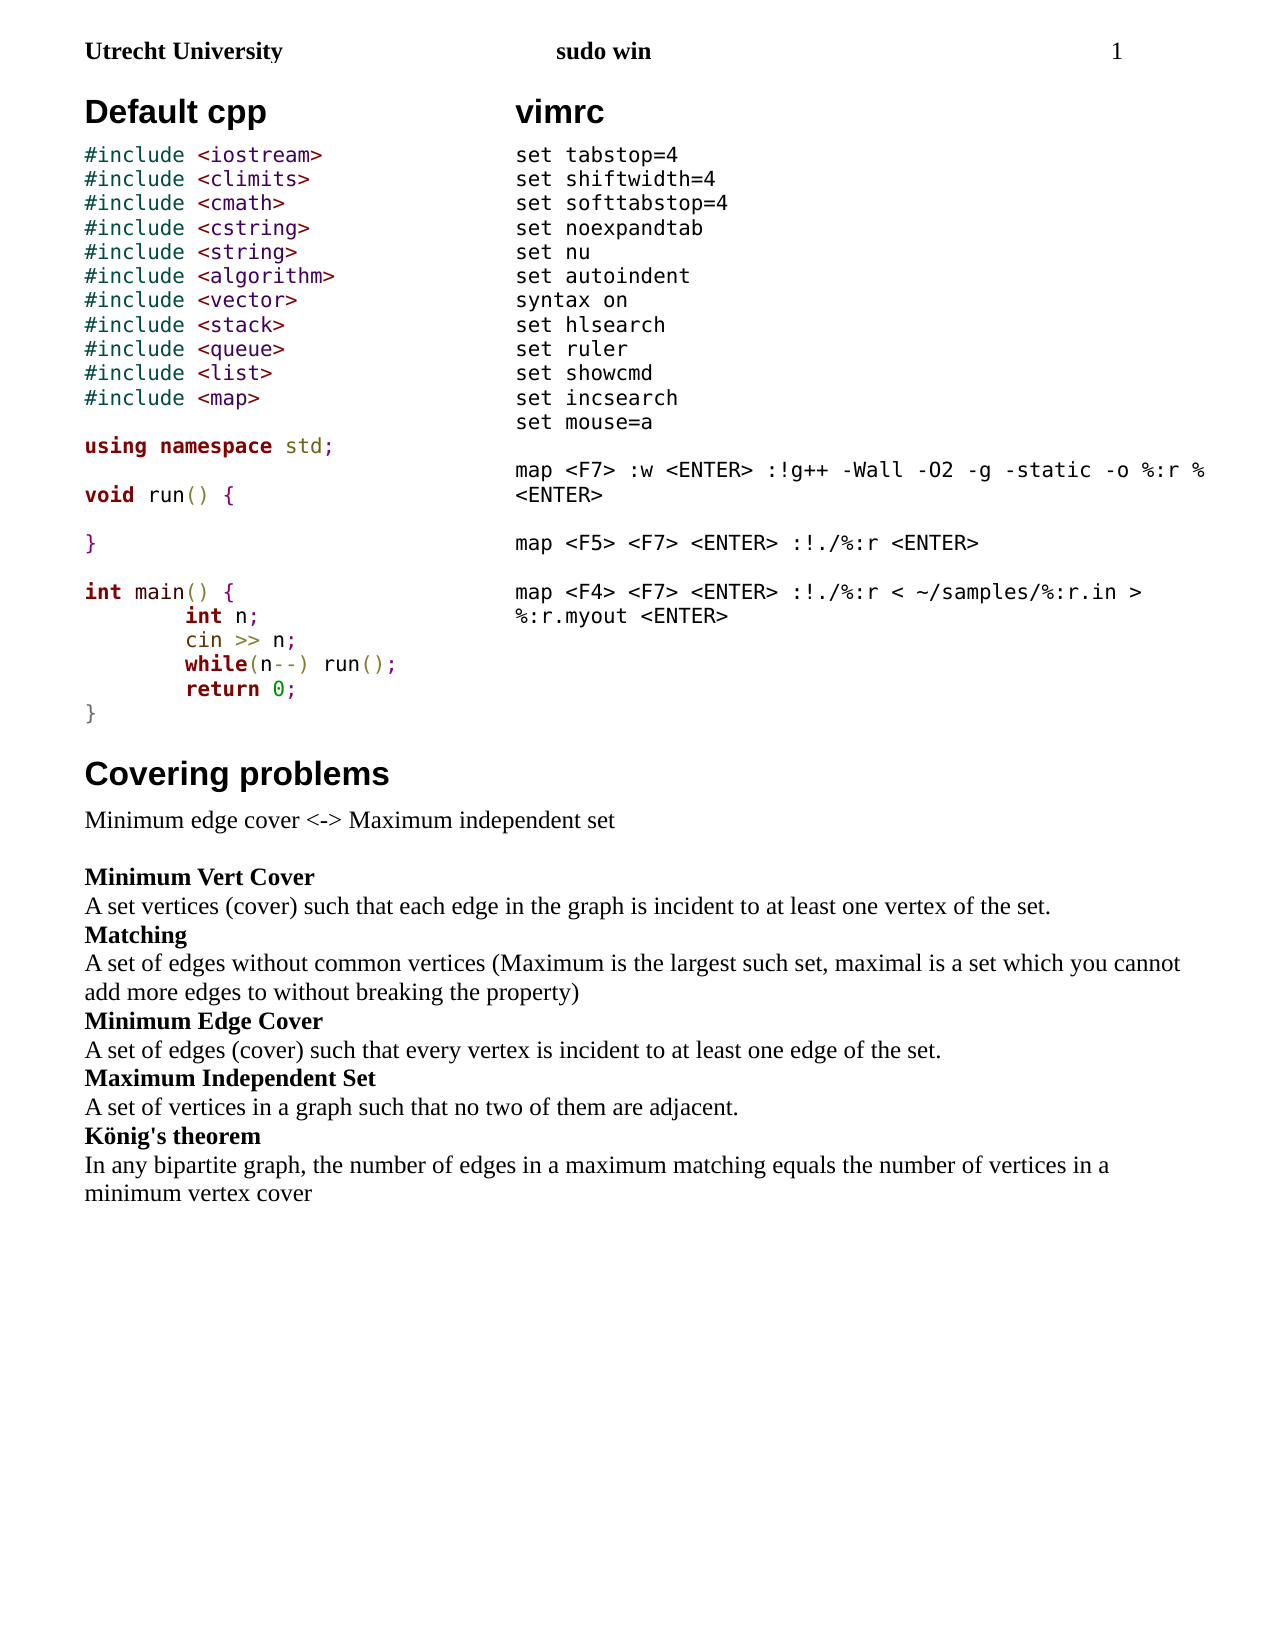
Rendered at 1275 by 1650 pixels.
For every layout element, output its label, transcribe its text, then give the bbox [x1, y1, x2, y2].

text #include <cstring> [84, 216, 515, 240]
text Matching [84, 920, 1206, 948]
text #include <stack> [84, 313, 515, 337]
text Minimum Vert Cover [84, 862, 1206, 891]
text } [84, 531, 515, 555]
text map <F4> <F7> <ENTER> :!./%:r < ~/samples/%:r.in > %:r.myout <ENTER> [515, 580, 1206, 628]
text #include <vector> [84, 288, 515, 313]
text #include <string> [84, 240, 515, 264]
text set tabstop=4 [515, 143, 1206, 167]
text #include <cmath> [84, 191, 515, 216]
text A set of vertices in a graph such that no two of them are adjacent. [84, 1092, 1206, 1121]
text int n; [84, 604, 515, 628]
text set softtabstop=4 [515, 191, 1206, 216]
text set incsearch [515, 386, 1206, 410]
text while(n--) run(); [84, 652, 515, 677]
text #include <climits> [84, 167, 515, 191]
text map <F7> :w <ENTER> :!g++ -Wall -O2 -g -static -o %:r % <ENTER> [515, 458, 1206, 507]
text #include <queue> [84, 337, 515, 361]
text König's theorem [84, 1121, 1206, 1150]
text set hlsearch [515, 313, 1206, 337]
text Minimum edge cover <-> Maximum independent set [84, 805, 1206, 833]
text #include <map> [84, 386, 515, 410]
text cin >> n; [84, 628, 515, 652]
text return 0; [84, 677, 515, 701]
subtitle Covering problems [84, 754, 1206, 793]
text set ruler [515, 337, 1206, 361]
text In any bipartite graph, the number of edges in a maximum matching equals the number of vertices in a minimum vertex cover [84, 1150, 1206, 1207]
text #include <iostream> [84, 143, 515, 167]
text A set of edges without common vertices (Maximum is the largest such set, maximal is a set which you cannot add more edges to without breaking the property) [84, 948, 1206, 1006]
text #include <algorithm> [84, 264, 515, 288]
text #include <list> [84, 361, 515, 386]
text A set vertices (cover) such that each edge in the graph is incident to at least one vertex of the set. [84, 891, 1206, 920]
subtitle vimrc [515, 92, 1206, 131]
text using namespace std; [84, 434, 515, 458]
text int main() { [84, 580, 515, 604]
text } [84, 701, 515, 725]
text map <F5> <F7> <ENTER> :!./%:r <ENTER> [515, 531, 1206, 555]
subtitle Default cpp [84, 92, 515, 131]
text void run() { [84, 483, 515, 507]
text set noexpandtab [515, 216, 1206, 240]
text A set of edges (cover) such that every vertex is incident to at least one edge of the set. [84, 1035, 1206, 1063]
text Minimum Edge Cover [84, 1006, 1206, 1035]
text set mouse=a [515, 410, 1206, 434]
text set showcmd [515, 361, 1206, 386]
text set autoindent [515, 264, 1206, 288]
text Maximum Independent Set [84, 1063, 1206, 1092]
text set nu [515, 240, 1206, 264]
text set shiftwidth=4 [515, 167, 1206, 191]
text syntax on [515, 288, 1206, 313]
